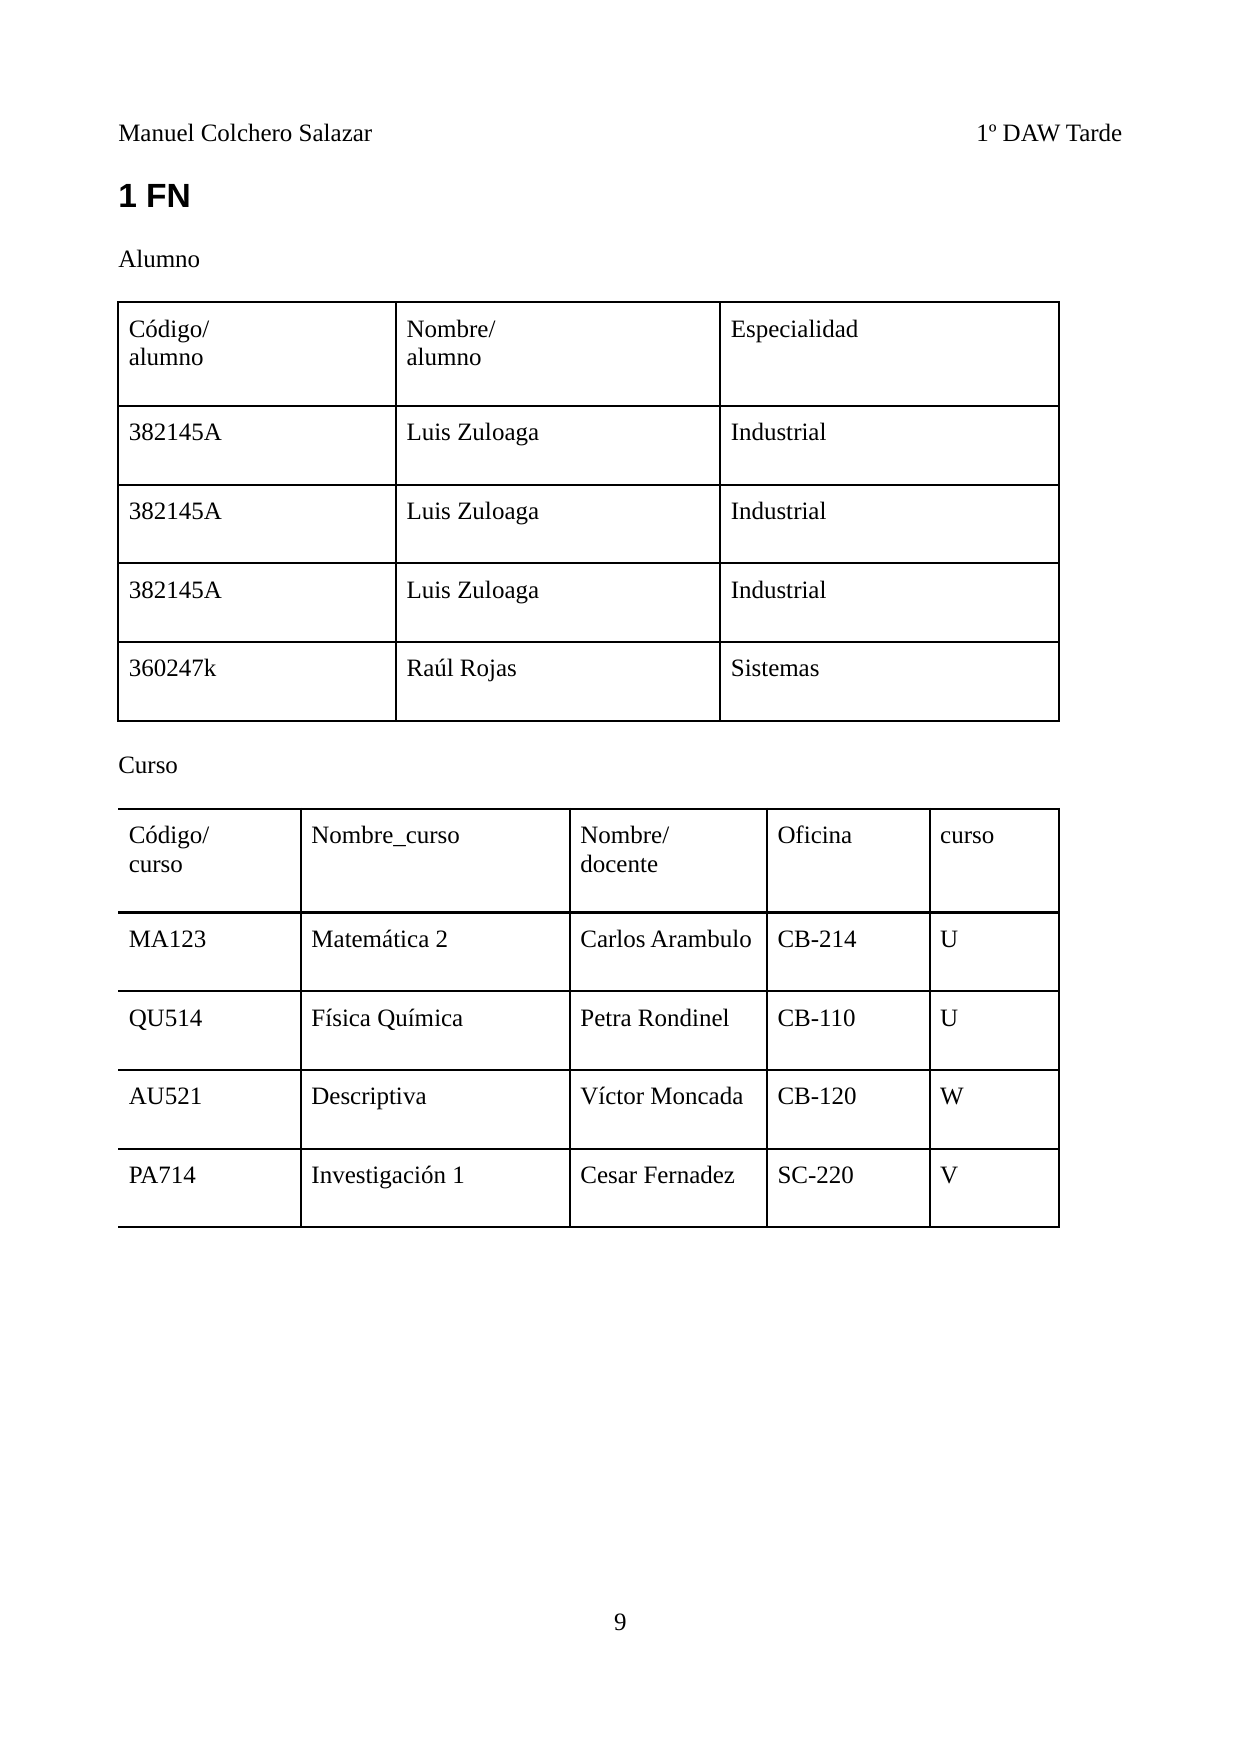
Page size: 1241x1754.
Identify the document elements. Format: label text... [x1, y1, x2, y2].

table_header Nombre/ alumno [397, 303, 719, 405]
table_cell Luis Zuloaga [397, 564, 719, 641]
table_cell 382145A [119, 407, 395, 483]
table_cell Industrial [721, 564, 1058, 641]
table_header Nombre/ docente [571, 810, 766, 911]
table_cell AU521 [118, 1071, 300, 1147]
table_header Nombre_curso [302, 810, 569, 911]
table_cell Cesar Fernadez [571, 1150, 766, 1226]
table_cell Luis Zuloaga [397, 407, 719, 483]
table_cell CB-214 [768, 914, 929, 990]
text Curso [118, 750, 1122, 779]
table_cell Raúl Rojas [397, 643, 719, 719]
table_cell 382145A [119, 564, 395, 641]
subtitle 1 FN [118, 176, 1122, 215]
table_cell U [931, 992, 1058, 1069]
table_cell 360247k [119, 643, 395, 719]
table_cell Luis Zuloaga [397, 486, 719, 562]
table_cell Industrial [721, 486, 1058, 562]
table_cell Investigación 1 [302, 1150, 569, 1226]
table_cell CB-110 [768, 992, 929, 1069]
table_cell Carlos Arambulo [571, 914, 766, 990]
table_header Especialidad [721, 303, 1058, 405]
table_cell W [931, 1071, 1058, 1147]
table_header curso [931, 810, 1058, 911]
table_cell Descriptiva [302, 1071, 569, 1147]
table_cell CB-120 [768, 1071, 929, 1147]
table_cell Víctor Moncada [571, 1071, 766, 1147]
table_cell Física Química [302, 992, 569, 1069]
table_cell V [931, 1150, 1058, 1226]
table_cell Petra Rondinel [571, 992, 766, 1069]
table_cell QU514 [118, 992, 300, 1069]
table_cell MA123 [118, 914, 300, 990]
table_cell U [931, 914, 1058, 990]
table_header Código/ alumno [119, 303, 395, 405]
table_cell SC-220 [768, 1150, 929, 1226]
table_cell Sistemas [721, 643, 1058, 719]
table_header Código/ curso [118, 810, 300, 911]
table_cell 382145A [119, 486, 395, 562]
table_cell PA714 [118, 1150, 300, 1226]
table_cell Industrial [721, 407, 1058, 483]
text Alumno [118, 244, 1122, 272]
table_header Oficina [768, 810, 929, 911]
table_cell Matemática 2 [302, 914, 569, 990]
